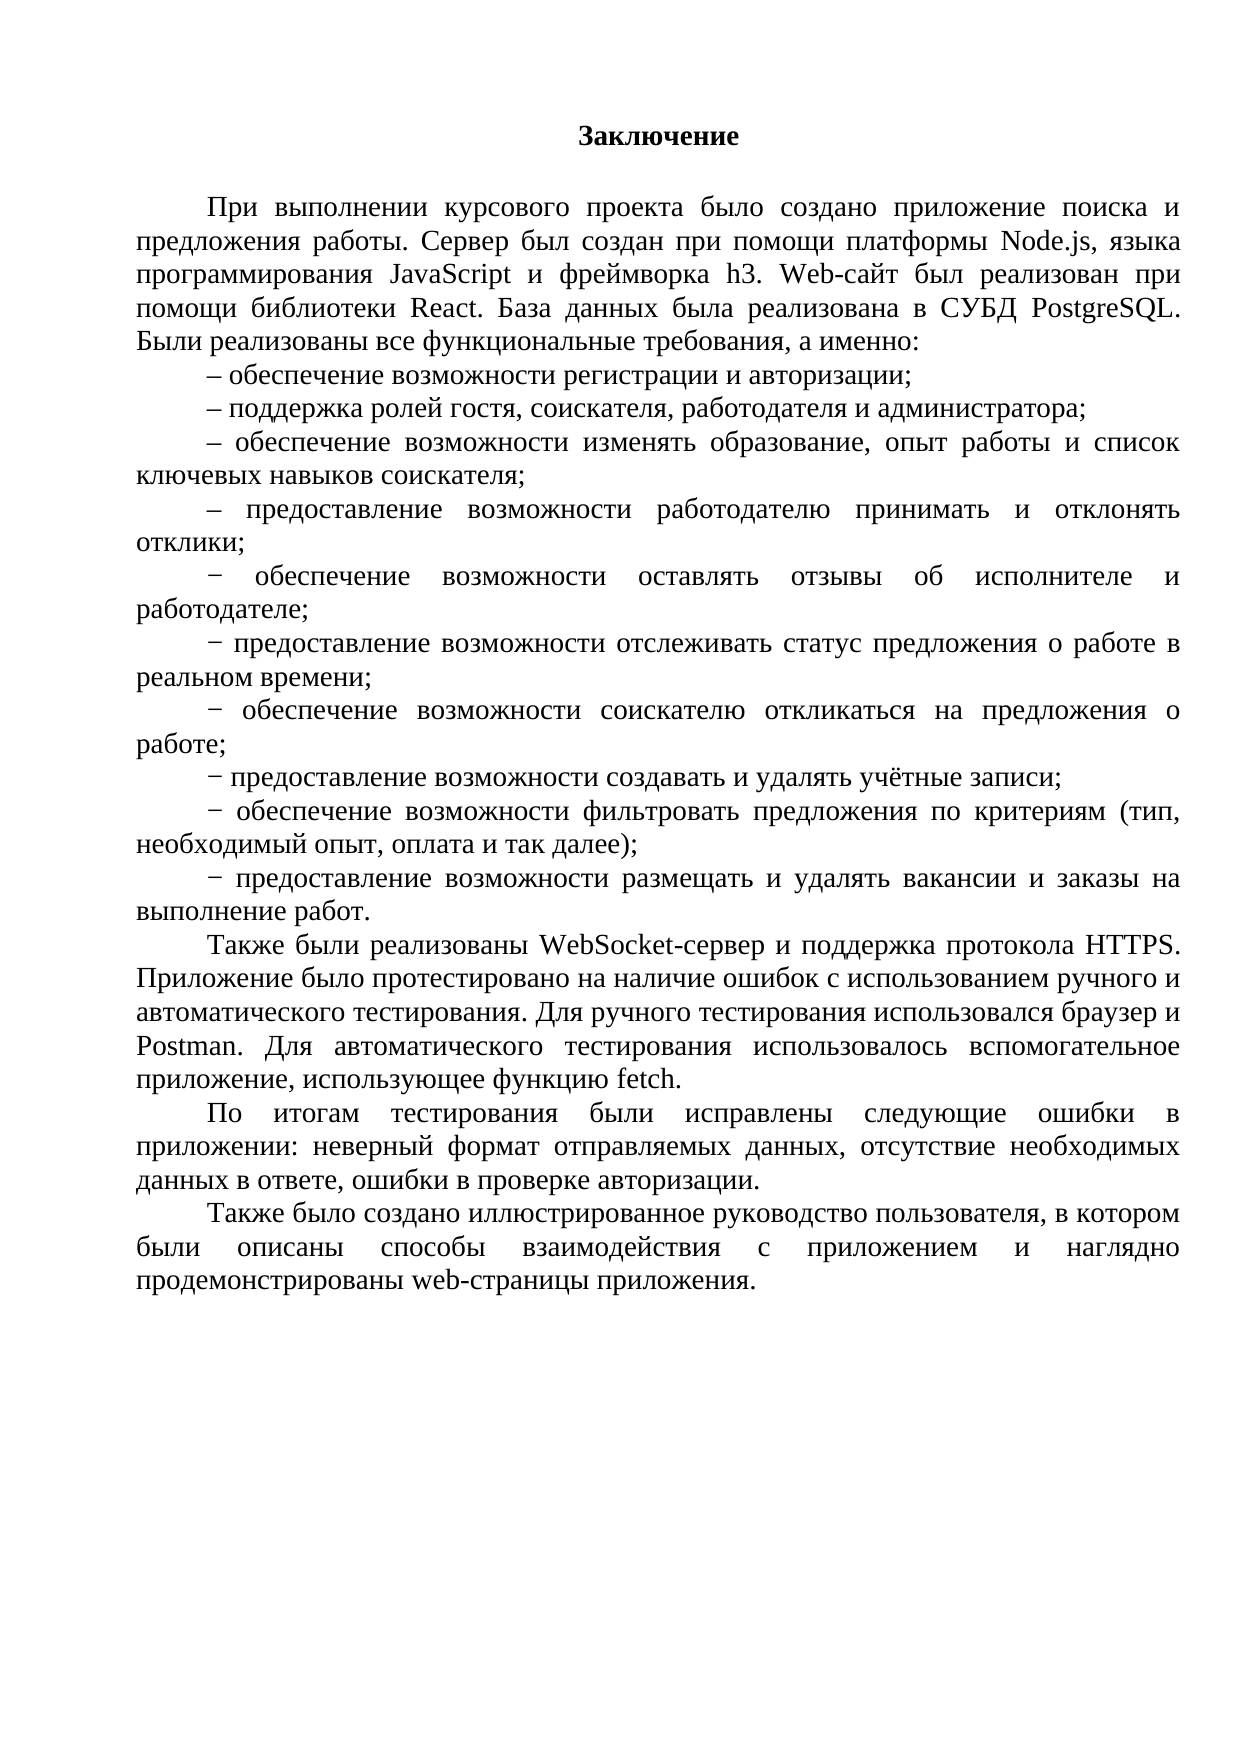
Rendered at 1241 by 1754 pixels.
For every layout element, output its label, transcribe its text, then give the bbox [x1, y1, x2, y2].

text − обеспечение возможности соискателю откликаться на предложения о работе; [136, 692, 1181, 759]
text − обеспечение возможности фильтровать предложения по критериям (тип, необходимый опыт, оплата и так далее); [136, 793, 1181, 860]
text Также были реализованы WebSocket-сервер и поддержка протокола HTTPS. Приложение было протестировано на наличие ошибок с использованием ручного и автоматического тестирования. Для ручного тестирования использовался браузер и Postman. Для автоматического тестирования использовалось вспомогательное приложение, использующее функцию fetch. [136, 927, 1181, 1095]
subtitle Заключение [136, 118, 1181, 152]
text − обеспечение возможности оставлять отзывы об исполнителе и работодателе; [136, 558, 1181, 625]
text – предоставление возможности работодателю принимать и отклонять отклики; [136, 491, 1181, 558]
text – поддержка ролей гостя, соискателя, работодателя и администратора; [136, 390, 1181, 424]
text − предоставление возможности создавать и удалять учётные записи; [136, 759, 1181, 793]
list При выполнении курсового проекта было создано приложение поиска и предложения работы. Сервер был создан при помощи платформы Node.js, языка программирования JavaScript и фреймворка h3. Web-сайт был реализован при помощи библиотеки React. База данных была реализована в СУБД PostgreSQL. Были реализованы все функциональные требования, а именно: [136, 189, 1181, 357]
text − предоставление возможности размещать и удалять вакансии и заказы на выполнение работ. [136, 860, 1181, 927]
text По итогам тестирования были исправлены следующие ошибки в приложении: неверный формат отправляемых данных, отсутствие необходимых данных в ответе, ошибки в проверке авторизации. [136, 1095, 1181, 1195]
text Также было создано иллюстрированное руководство пользователя, в котором были описаны способы взаимодействия с приложением и наглядно продемонстрированы web-страницы приложения. [136, 1195, 1181, 1296]
text – обеспечение возможности изменять образование, опыт работы и список ключевых навыков соискателя; [136, 424, 1181, 491]
text – обеспечение возможности регистрации и авторизации; [136, 357, 1181, 390]
text − предоставление возможности отслеживать статус предложения о работе в реальном времени; [136, 625, 1181, 692]
